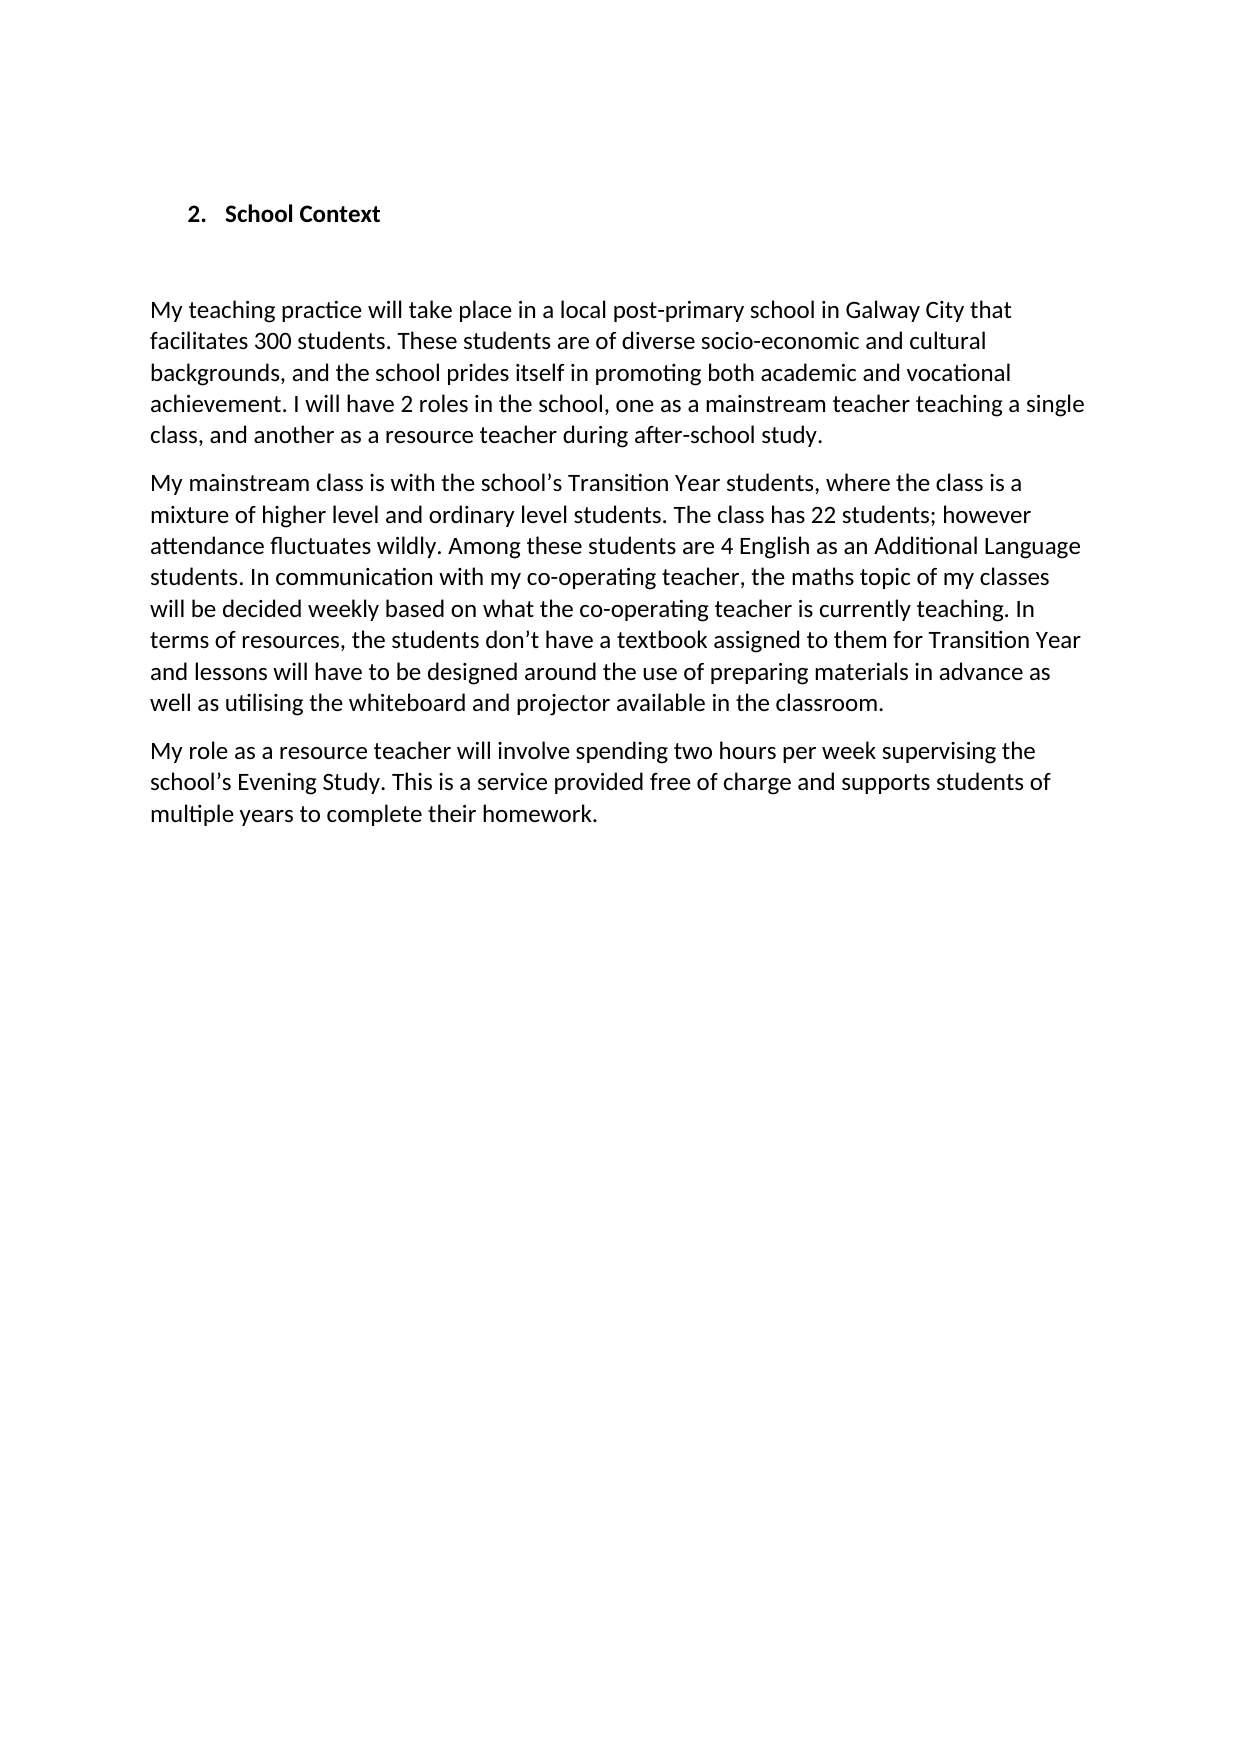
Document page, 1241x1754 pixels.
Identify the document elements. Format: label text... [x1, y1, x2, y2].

text My role as a resource teacher will involve spending two hours per week supervising the school’s Evening Study. This is a service provided free of charge and supports students of multiple years to complete their homework. [150, 735, 1090, 828]
text My mainstream class is with the school’s Transition Year students, where the class is a mixture of higher level and ordinary level students. The class has 22 students; however attendance fluctuates wildly. Among these students are 4 English as an Additional Language students. In communication with my co-operating teacher, the maths topic of my classes will be decided weekly based on what the co-operating teacher is currently teaching. In terms of resources, the students don’t have a textbook assigned to them for Transition Year and lessons will have to be designed around the use of preparing materials in advance as well as utilising the whiteboard and projector available in the classroom. [150, 467, 1090, 717]
text My teaching practice will take place in a local post-primary school in Galway City that facilitates 300 students. These students are of diverse socio-economic and cultural backgrounds, and the school prides itself in promoting both academic and vocational achievement. I will have 2 roles in the school, one as a mainstream teacher teaching a single class, and another as a resource teacher during after-school study. [150, 294, 1090, 450]
list School Context [187, 198, 1090, 228]
